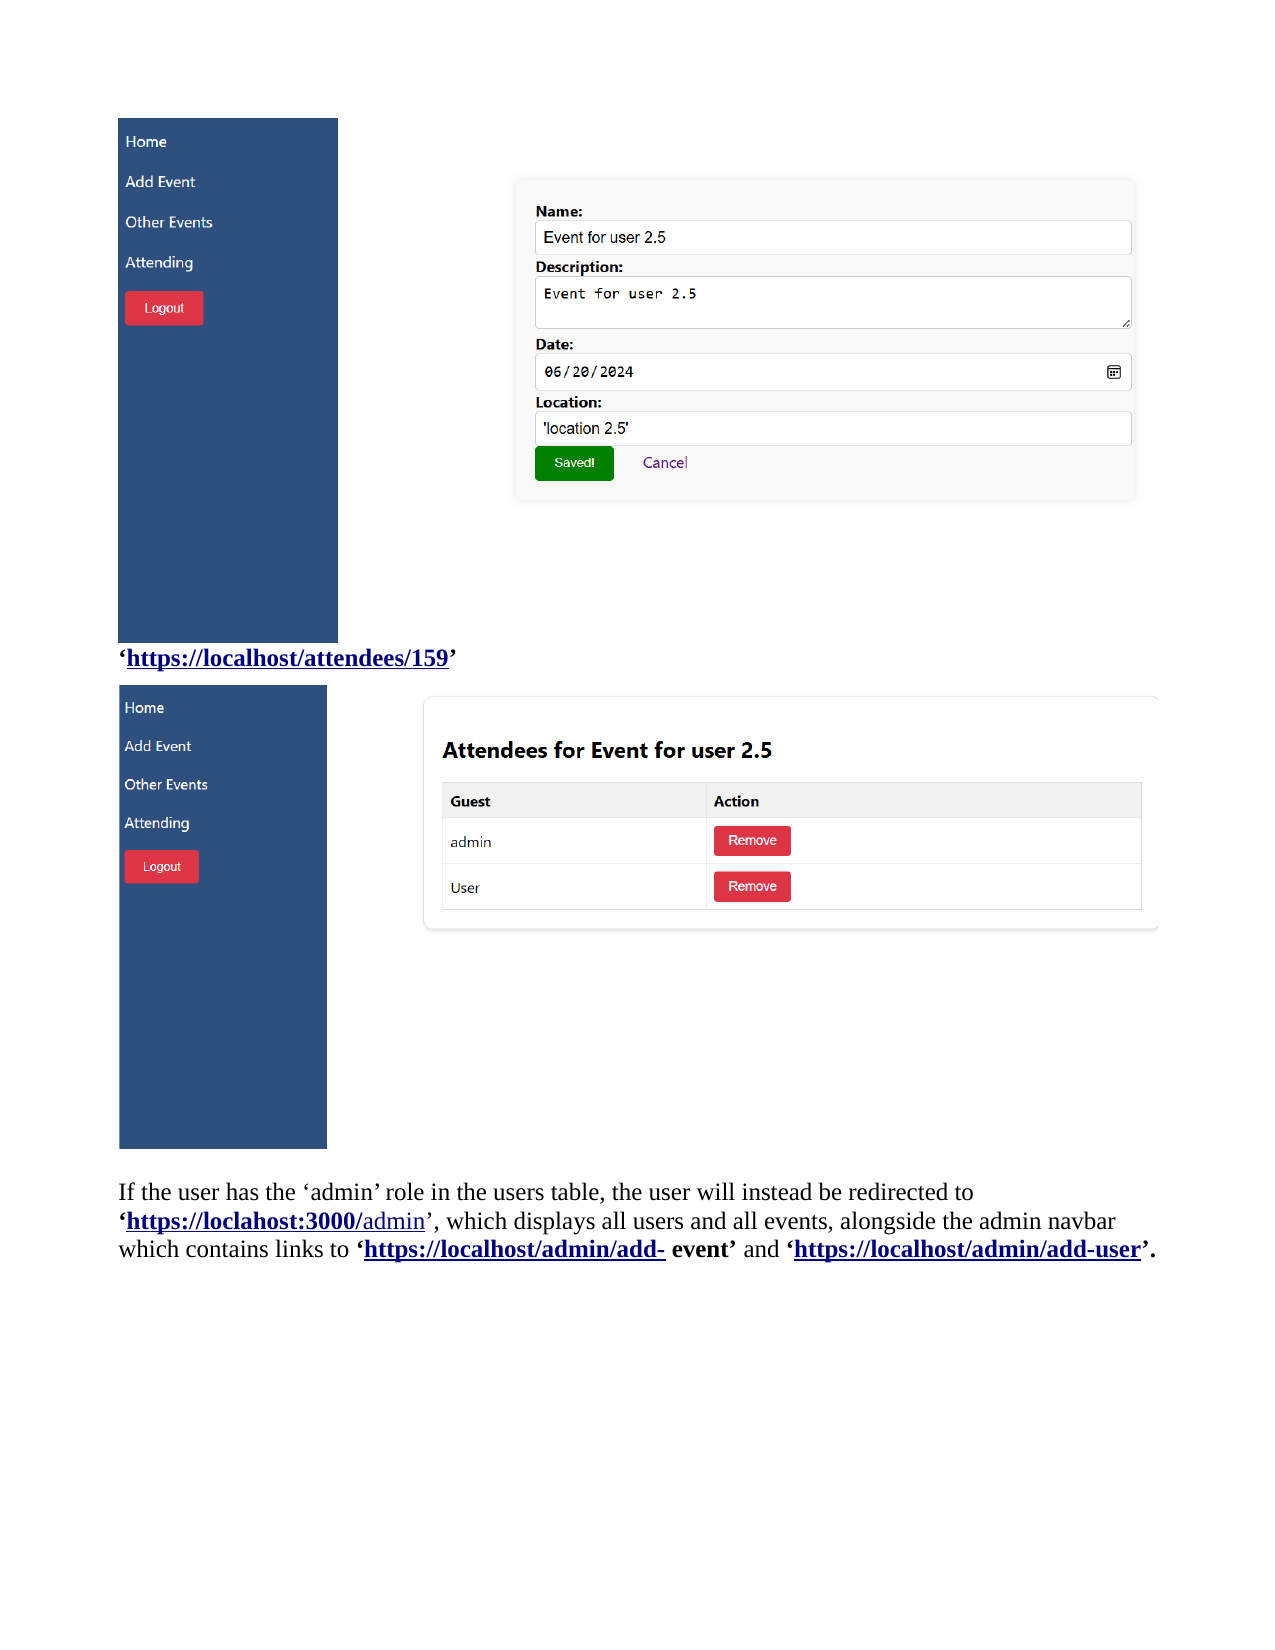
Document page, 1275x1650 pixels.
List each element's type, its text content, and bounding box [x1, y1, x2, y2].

text If the user has the ‘admin’ role in the users table, the user will instead be redirected to ‘https://loclahost:3000/admin’, which displays all users and all events, alongside the admin navbar which contains links to ‘https://localhost/admin/add- event’ and ‘https://localhost/admin/add-user’. [118, 1177, 1157, 1263]
picture [119, 685, 1159, 1149]
picture [118, 118, 1157, 643]
text ‘https://localhost/attendees/159’ [118, 643, 1157, 672]
